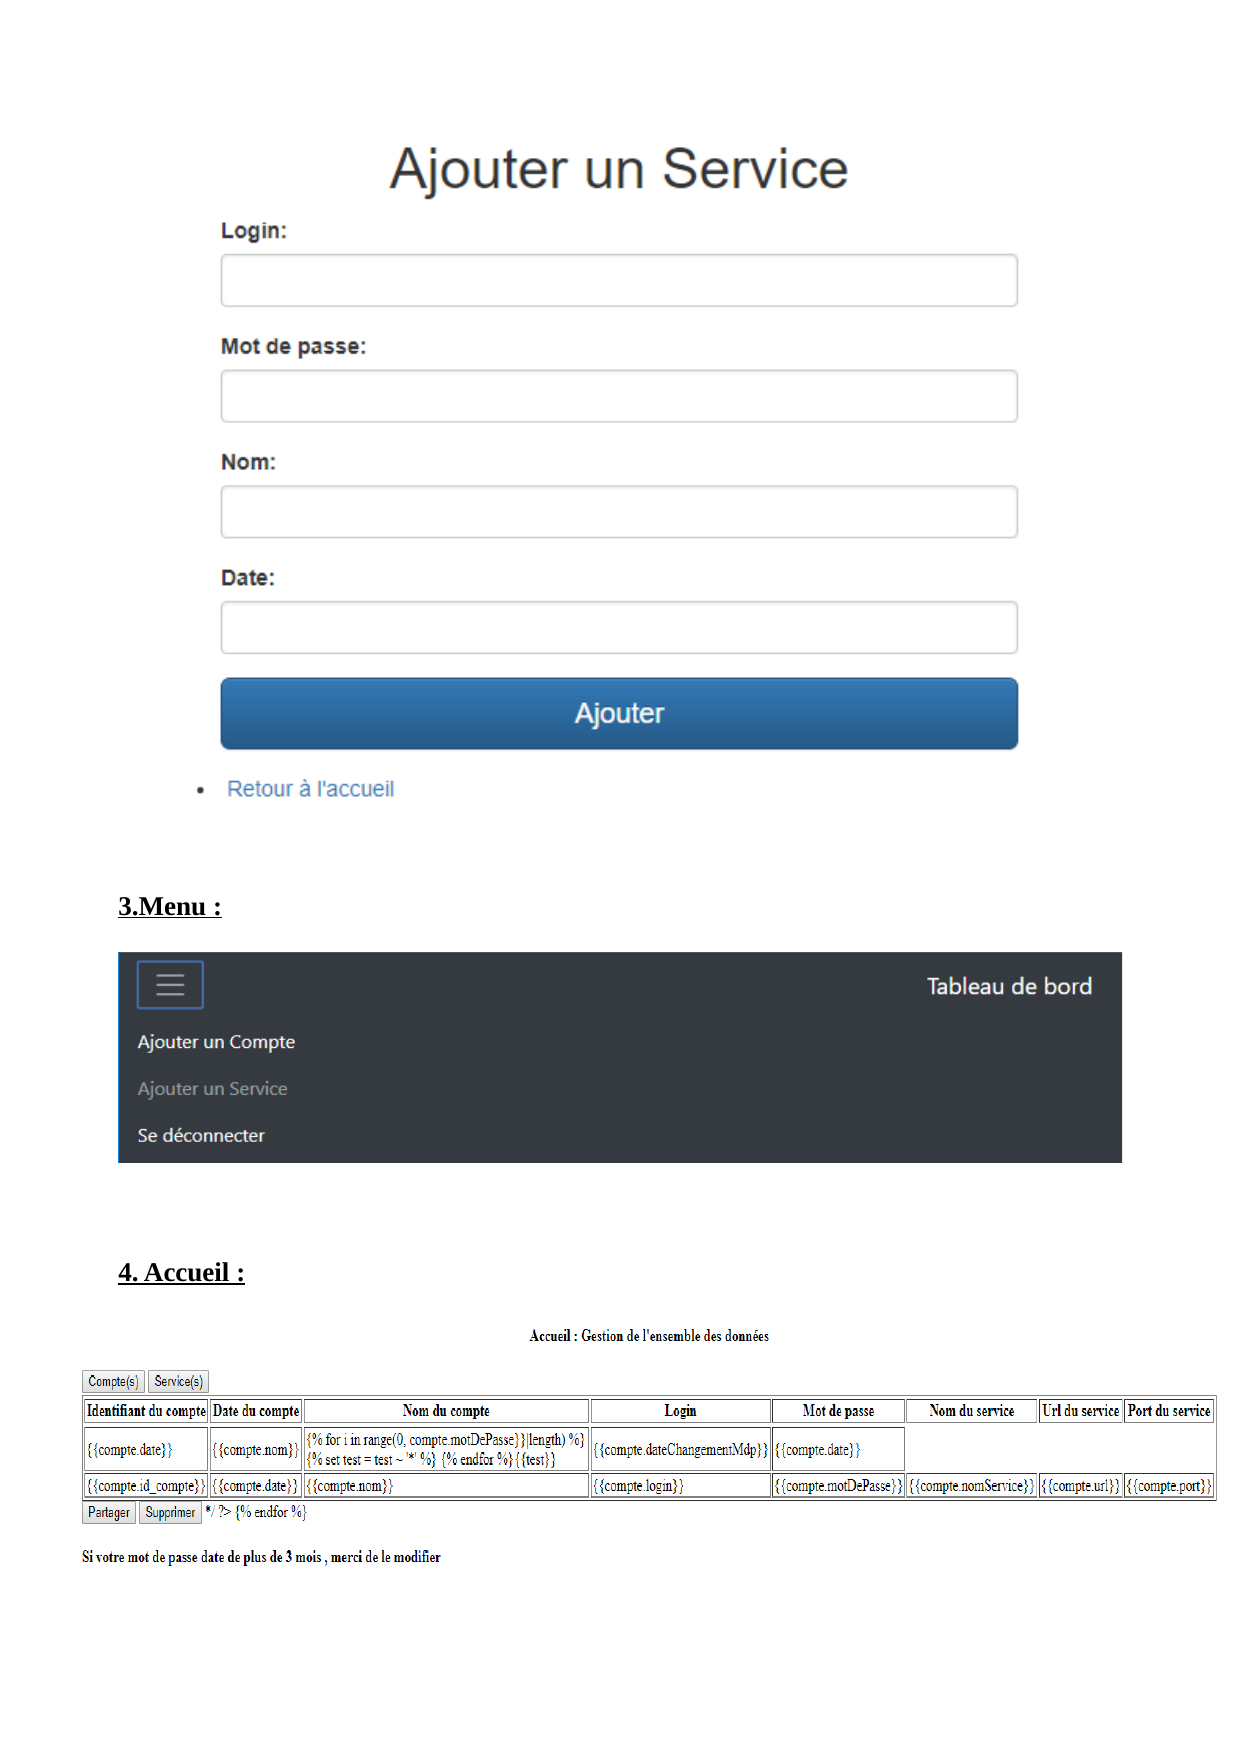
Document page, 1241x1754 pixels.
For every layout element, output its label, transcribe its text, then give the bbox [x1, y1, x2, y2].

picture [185, 118, 1056, 828]
text 4. Accueil : [118, 1256, 1122, 1287]
text 3.Menu : [118, 890, 1122, 921]
picture [80, 1310, 1221, 1586]
picture [118, 952, 1123, 1163]
